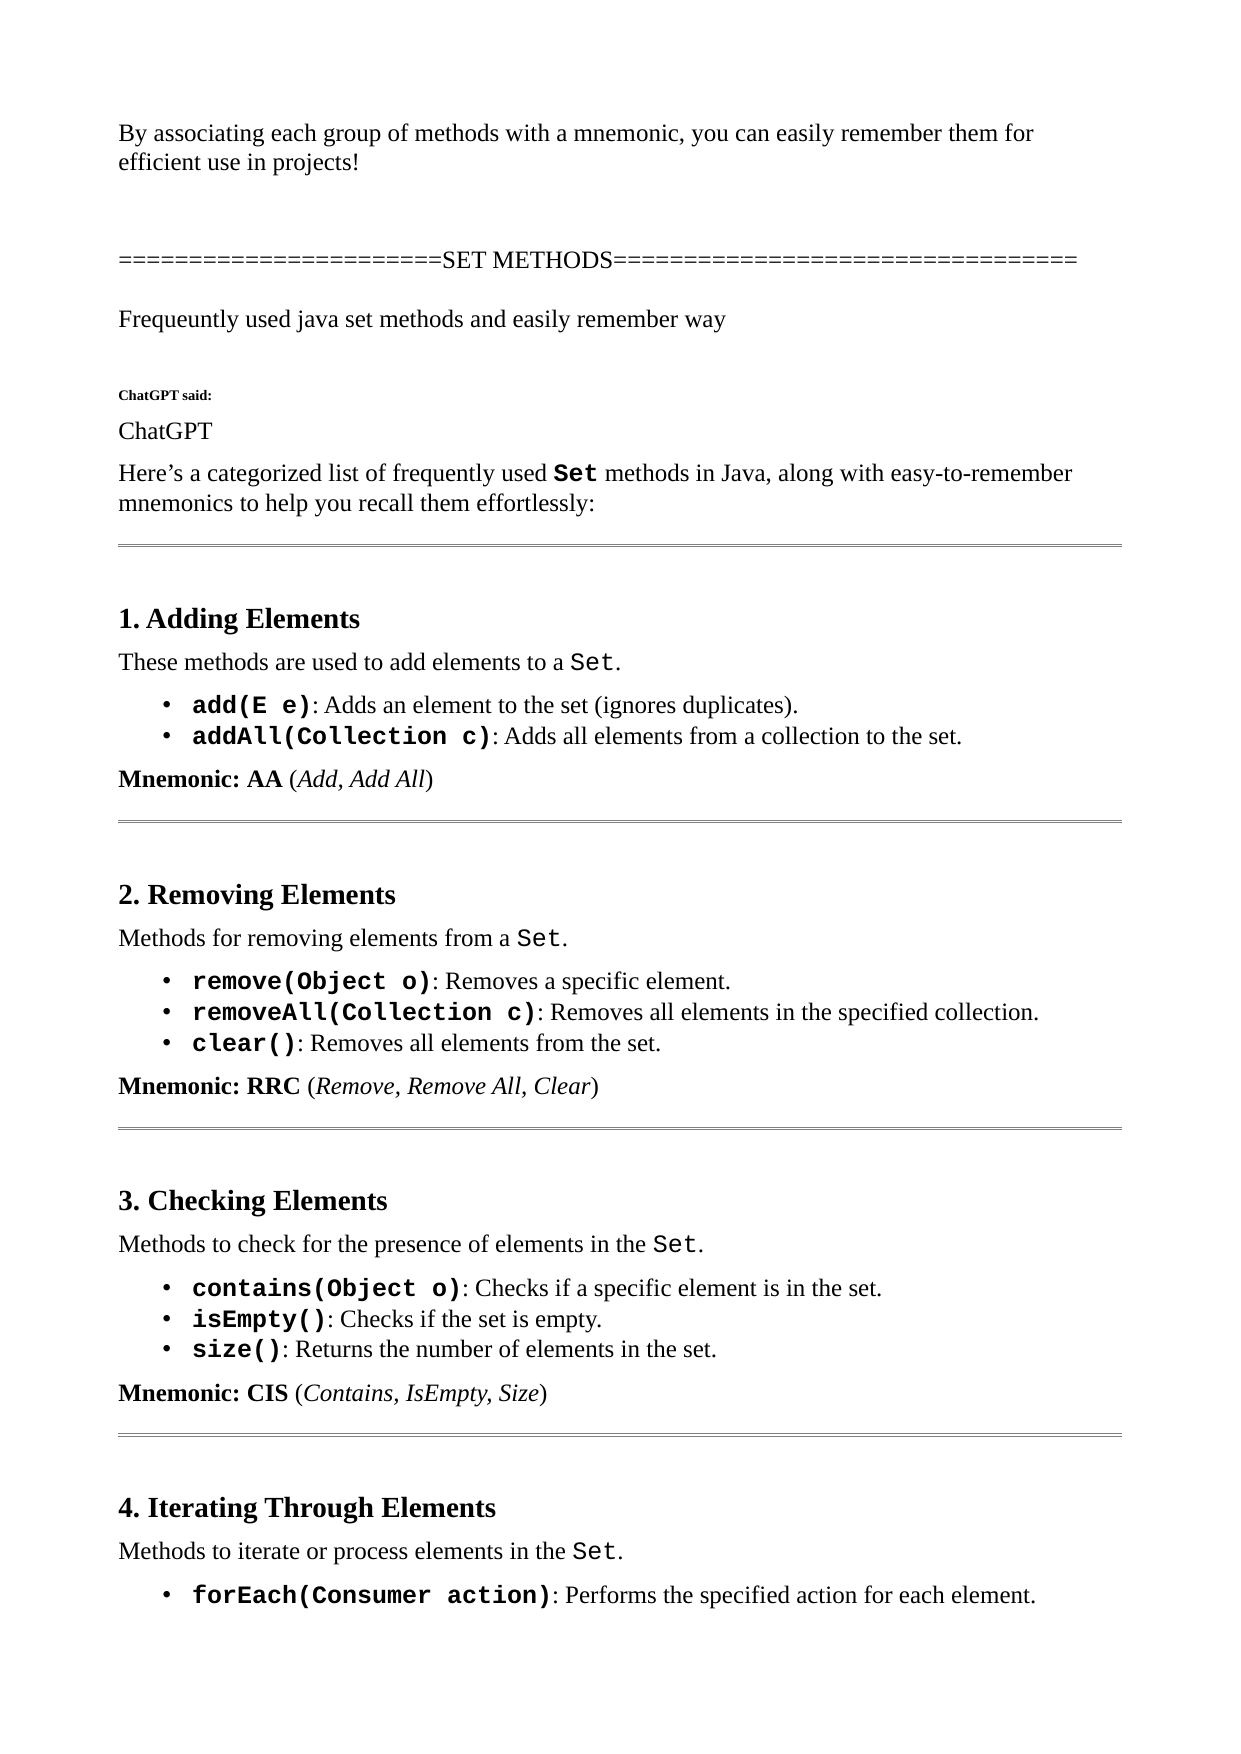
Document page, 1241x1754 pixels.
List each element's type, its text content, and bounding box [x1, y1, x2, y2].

subtitle ChatGPT said: [118, 387, 1122, 404]
subtitle 2. Removing Elements [118, 877, 1122, 910]
text Methods for removing elements from a Set. [118, 923, 1122, 954]
subtitle 1. Adding Elements [118, 601, 1122, 634]
list forEach(Consumer action): Performs the specified action for each element. [162, 1580, 1122, 1611]
list isEmpty(): Checks if the set is empty. [162, 1304, 1122, 1334]
list contains(Object o): Checks if a specific element is in the set. [162, 1273, 1122, 1304]
text Mnemonic: CIS (Contains, IsEmpty, Size) [118, 1378, 1122, 1407]
list removeAll(Collection c): Removes all elements in the specified collection. [162, 997, 1122, 1028]
list addAll(Collection c): Adds all elements from a collection to the set. [162, 721, 1122, 752]
text By associating each group of methods with a mnemonic, you can easily remember them for efficient use in projects! [118, 118, 1122, 176]
text Methods to check for the presence of elements in the Set. [118, 1229, 1122, 1260]
text These methods are used to add elements to a Set. [118, 647, 1122, 678]
text ChatGPT [118, 416, 1122, 445]
text =======================SET METHODS================================= [118, 246, 1122, 274]
text Frequeuntly used java set methods and easily remember way [118, 304, 1122, 333]
list clear(): Removes all elements from the set. [162, 1028, 1122, 1059]
text Methods to iterate or process elements in the Set. [118, 1536, 1122, 1567]
list size(): Returns the number of elements in the set. [162, 1334, 1122, 1365]
list remove(Object o): Removes a specific element. [162, 966, 1122, 997]
text Mnemonic: AA (Add, Add All) [118, 764, 1122, 793]
subtitle 4. Iterating Through Elements [118, 1490, 1122, 1524]
text Here’s a categorized list of frequently used Set methods in Java, along with easy-to-remember mnemonics to help you recall them effortlessly: [118, 458, 1122, 517]
list add(E e): Adds an element to the set (ignores duplicates). [162, 690, 1122, 721]
subtitle 3. Checking Elements [118, 1183, 1122, 1217]
text Mnemonic: RRC (Remove, Remove All, Clear) [118, 1071, 1122, 1100]
